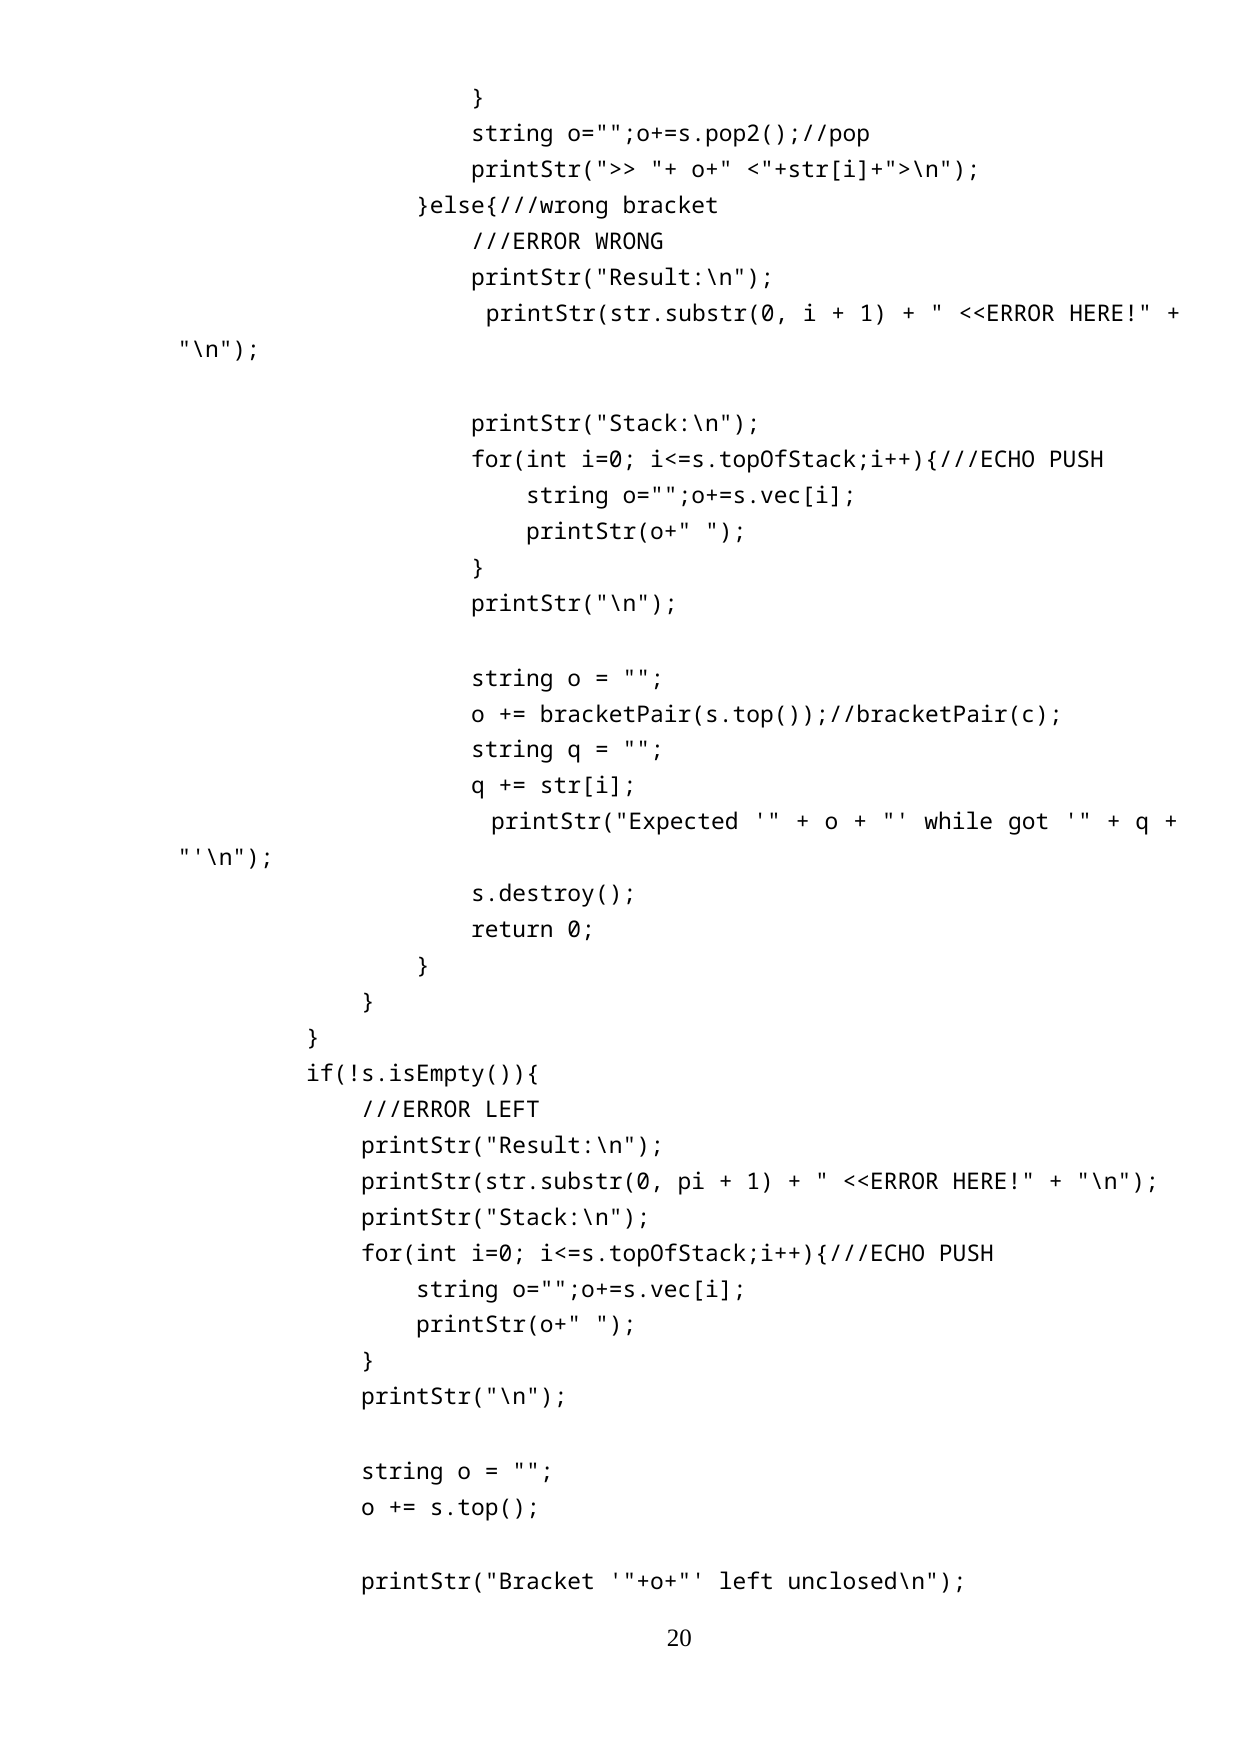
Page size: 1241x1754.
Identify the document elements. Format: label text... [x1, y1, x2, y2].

text printStr("Stack:\n"); [177, 407, 1181, 439]
text if(!s.isEmpty()){ [177, 1057, 1181, 1088]
text printStr("Stack:\n"); [177, 1201, 1181, 1232]
text printStr("Bracket '"+o+"' left unclosed\n"); [177, 1565, 1181, 1596]
text } [177, 1344, 1181, 1376]
text printStr(str.substr(0, pi + 1) + " <<ERROR HERE!" + "\n"); [177, 1165, 1181, 1196]
text printStr(str.substr(0, i + 1) + " <<ERROR HERE!" + "\n"); [177, 297, 1181, 364]
text string q = ""; [177, 733, 1181, 765]
text return 0; [177, 913, 1181, 944]
text string o="";o+=s.pop2();//pop [177, 117, 1181, 148]
text } [177, 81, 1181, 113]
text for(int i=0; i<=s.topOfStack;i++){///ECHO PUSH [177, 443, 1181, 474]
text for(int i=0; i<=s.topOfStack;i++){///ECHO PUSH [177, 1237, 1181, 1268]
text printStr("Result:\n"); [177, 1129, 1181, 1160]
text string o="";o+=s.vec[i]; [177, 1272, 1181, 1304]
text o += s.top(); [177, 1491, 1181, 1522]
text string o = ""; [177, 662, 1181, 693]
text ///ERROR WRONG [177, 225, 1181, 256]
text s.destroy(); [177, 877, 1181, 908]
text printStr(o+" "); [177, 515, 1181, 546]
text } [177, 949, 1181, 980]
text } [177, 551, 1181, 582]
text printStr("Result:\n"); [177, 261, 1181, 292]
text printStr("\n"); [177, 1380, 1181, 1412]
text o += bracketPair(s.top());//bracketPair(c); [177, 697, 1181, 729]
text printStr("Expected '" + o + "' while got '" + q + "'\n"); [177, 805, 1181, 872]
text ///ERROR LEFT [177, 1093, 1181, 1124]
text string o = ""; [177, 1455, 1181, 1486]
text } [177, 1021, 1181, 1052]
text printStr(">> "+ o+" <"+str[i]+">\n"); [177, 153, 1181, 184]
text }else{///wrong bracket [177, 189, 1181, 220]
text q += str[i]; [177, 769, 1181, 801]
text printStr("\n"); [177, 587, 1181, 618]
text string o="";o+=s.vec[i]; [177, 479, 1181, 511]
text } [177, 985, 1181, 1016]
text printStr(o+" "); [177, 1308, 1181, 1340]
